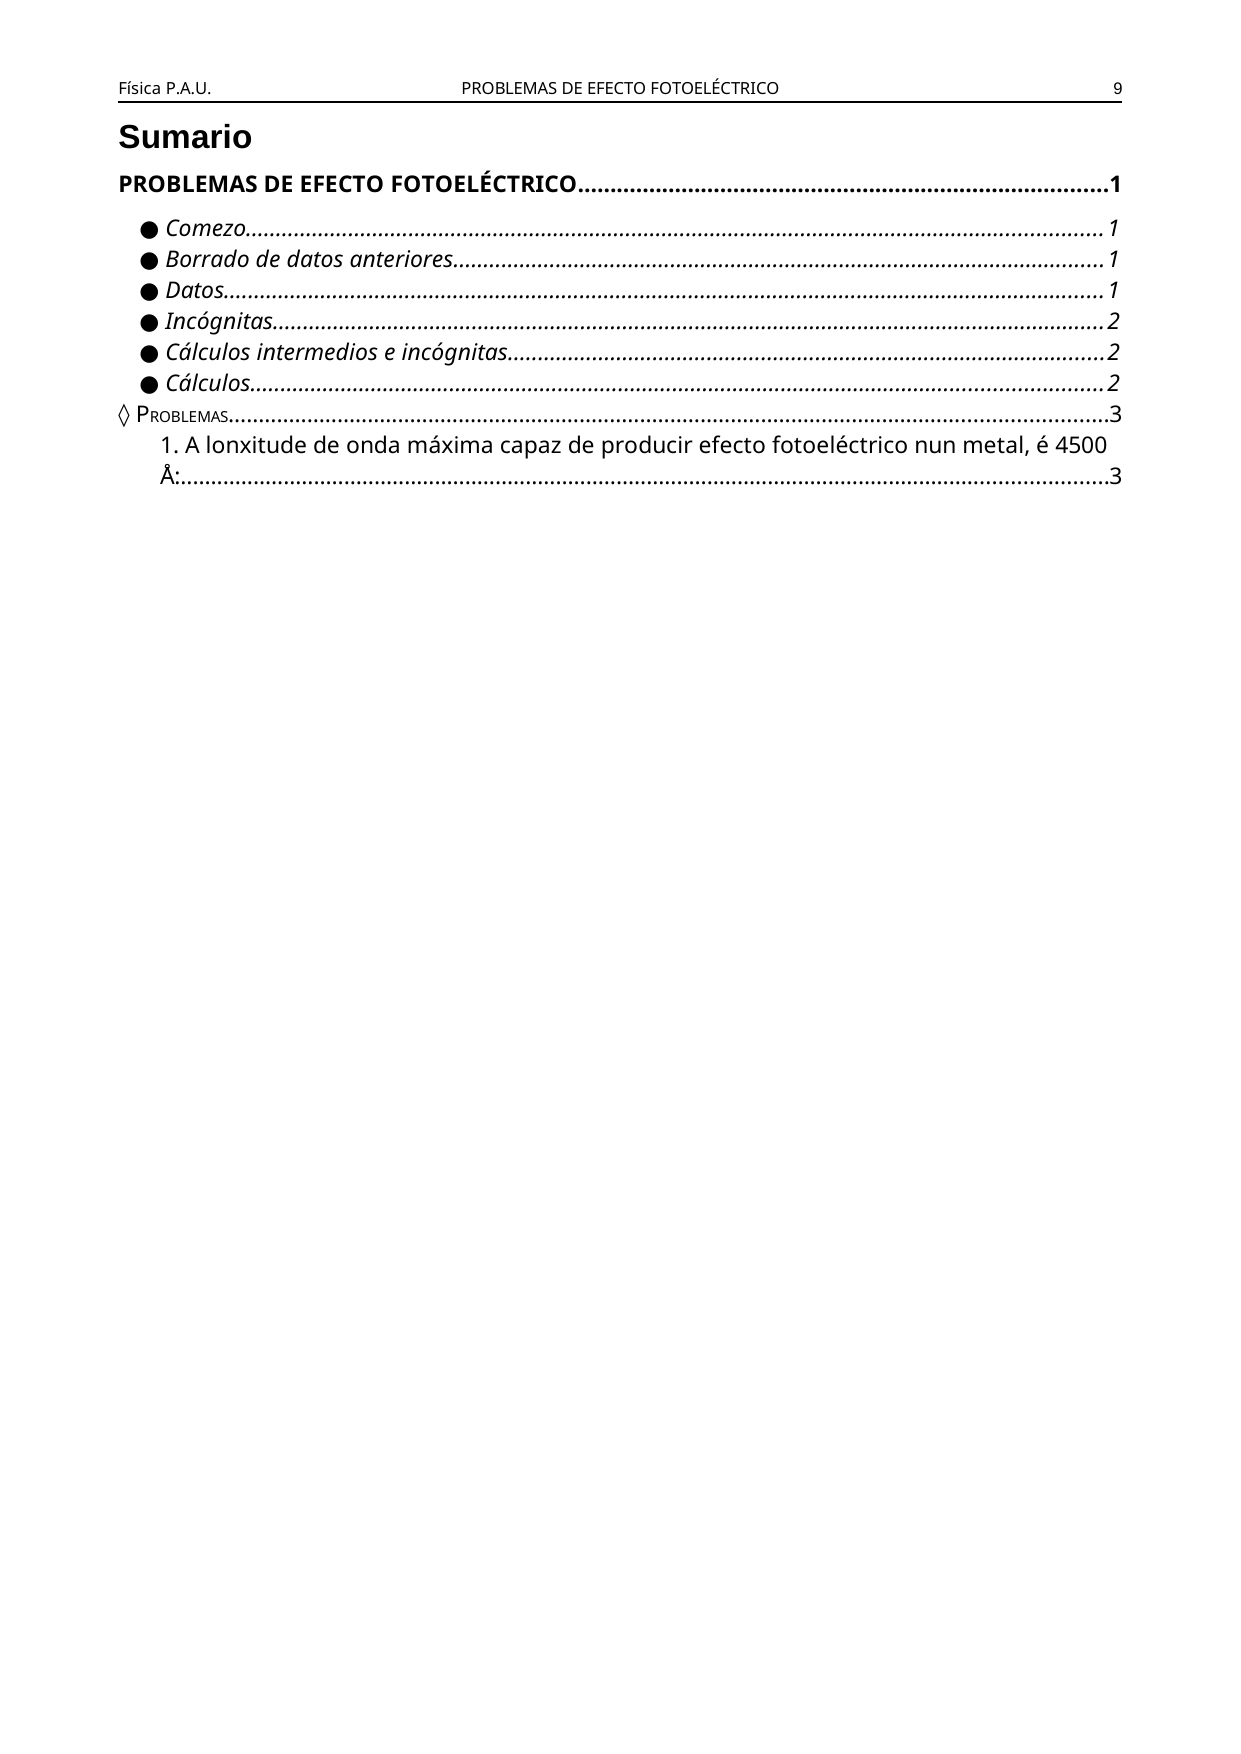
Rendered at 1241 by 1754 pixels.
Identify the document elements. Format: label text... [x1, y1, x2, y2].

text ● Datos 1 [139, 274, 1122, 305]
text ● Incógnitas 2 [139, 305, 1122, 336]
text 1. A lonxitude de onda máxima capaz de producir efecto fotoeléctrico nun metal, é 4500 Å: 3 [160, 429, 1122, 491]
subtitle Sumario [118, 118, 1122, 156]
text ● Cálculos intermedios e incógnitas 2 [139, 336, 1122, 367]
text ● Comezo 1 [139, 212, 1122, 243]
text PROBLEMAS DE EFECTO FOTOELÉCTRICO 1 [118, 168, 1122, 199]
text ● Cálculos 2 [139, 367, 1122, 398]
text ◊ Problemas 3 [118, 398, 1122, 429]
text ● Borrado de datos anteriores 1 [139, 243, 1122, 274]
